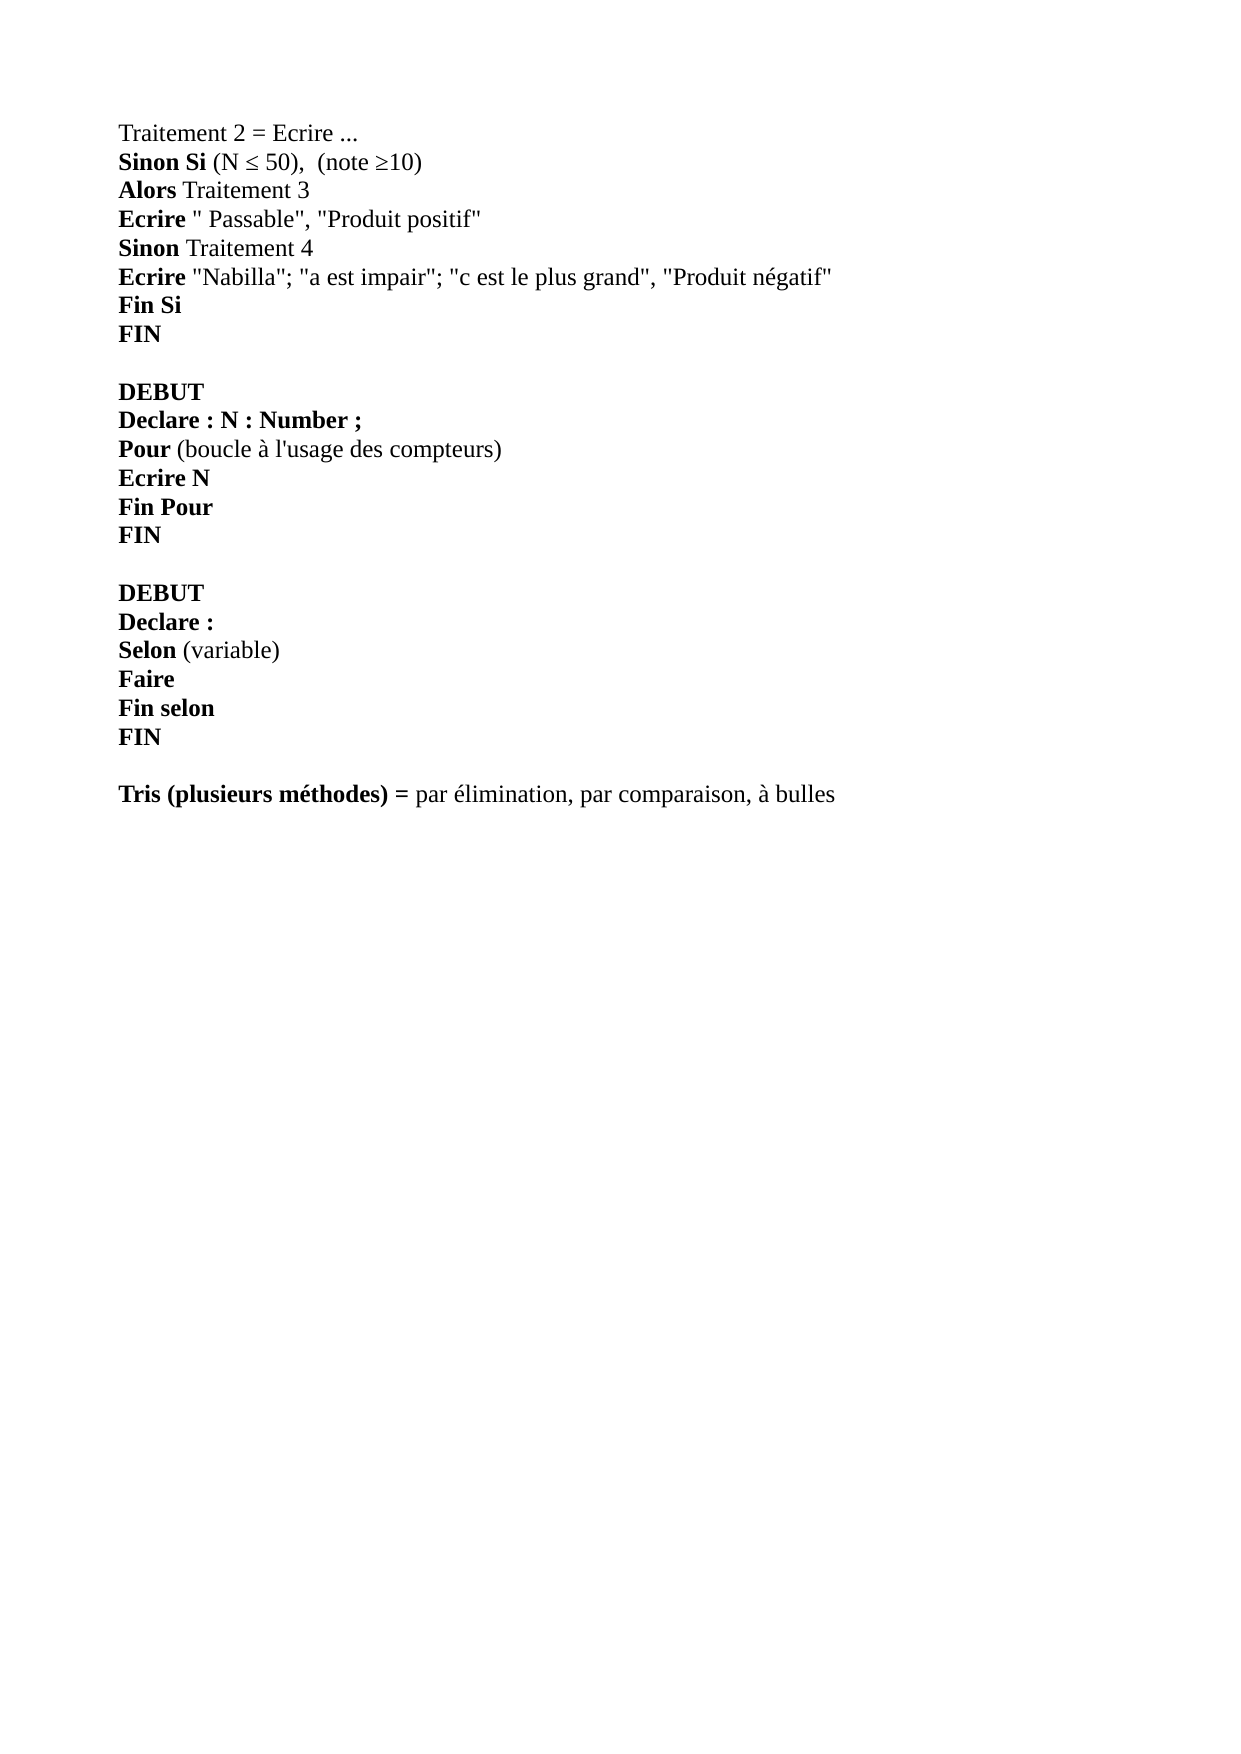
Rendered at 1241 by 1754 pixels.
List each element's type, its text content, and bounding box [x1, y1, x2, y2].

text DEBUT [118, 377, 1122, 406]
text Alors Traitement 3 [118, 176, 1122, 204]
text Fin Si [118, 291, 1122, 319]
text Declare : N : Number ; [118, 406, 1122, 434]
text Declare : [118, 607, 1122, 636]
text FIN [118, 722, 1122, 751]
text FIN [118, 319, 1122, 348]
text Fin selon [118, 693, 1122, 722]
text Sinon Traitement 4 [118, 233, 1122, 262]
text Pour (boucle à l'usage des compteurs) [118, 434, 1122, 463]
text Ecrire N [118, 463, 1122, 492]
text FIN [118, 521, 1122, 549]
text Sinon Si (N ≤ 50), (note ≥10) [118, 147, 1122, 176]
text Ecrire " Passable", "Produit positif" [118, 204, 1122, 233]
text Ecrire "Nabilla"; "a est impair"; "c est le plus grand", "Produit négatif" [118, 262, 1122, 291]
text Tris (plusieurs méthodes) = par élimination, par comparaison, à bulles [118, 779, 1122, 808]
text Faire [118, 664, 1122, 693]
text Selon (variable) [118, 636, 1122, 664]
text Traitement 2 = Ecrire ... [118, 118, 1122, 147]
text DEBUT [118, 578, 1122, 607]
text Fin Pour [118, 492, 1122, 521]
